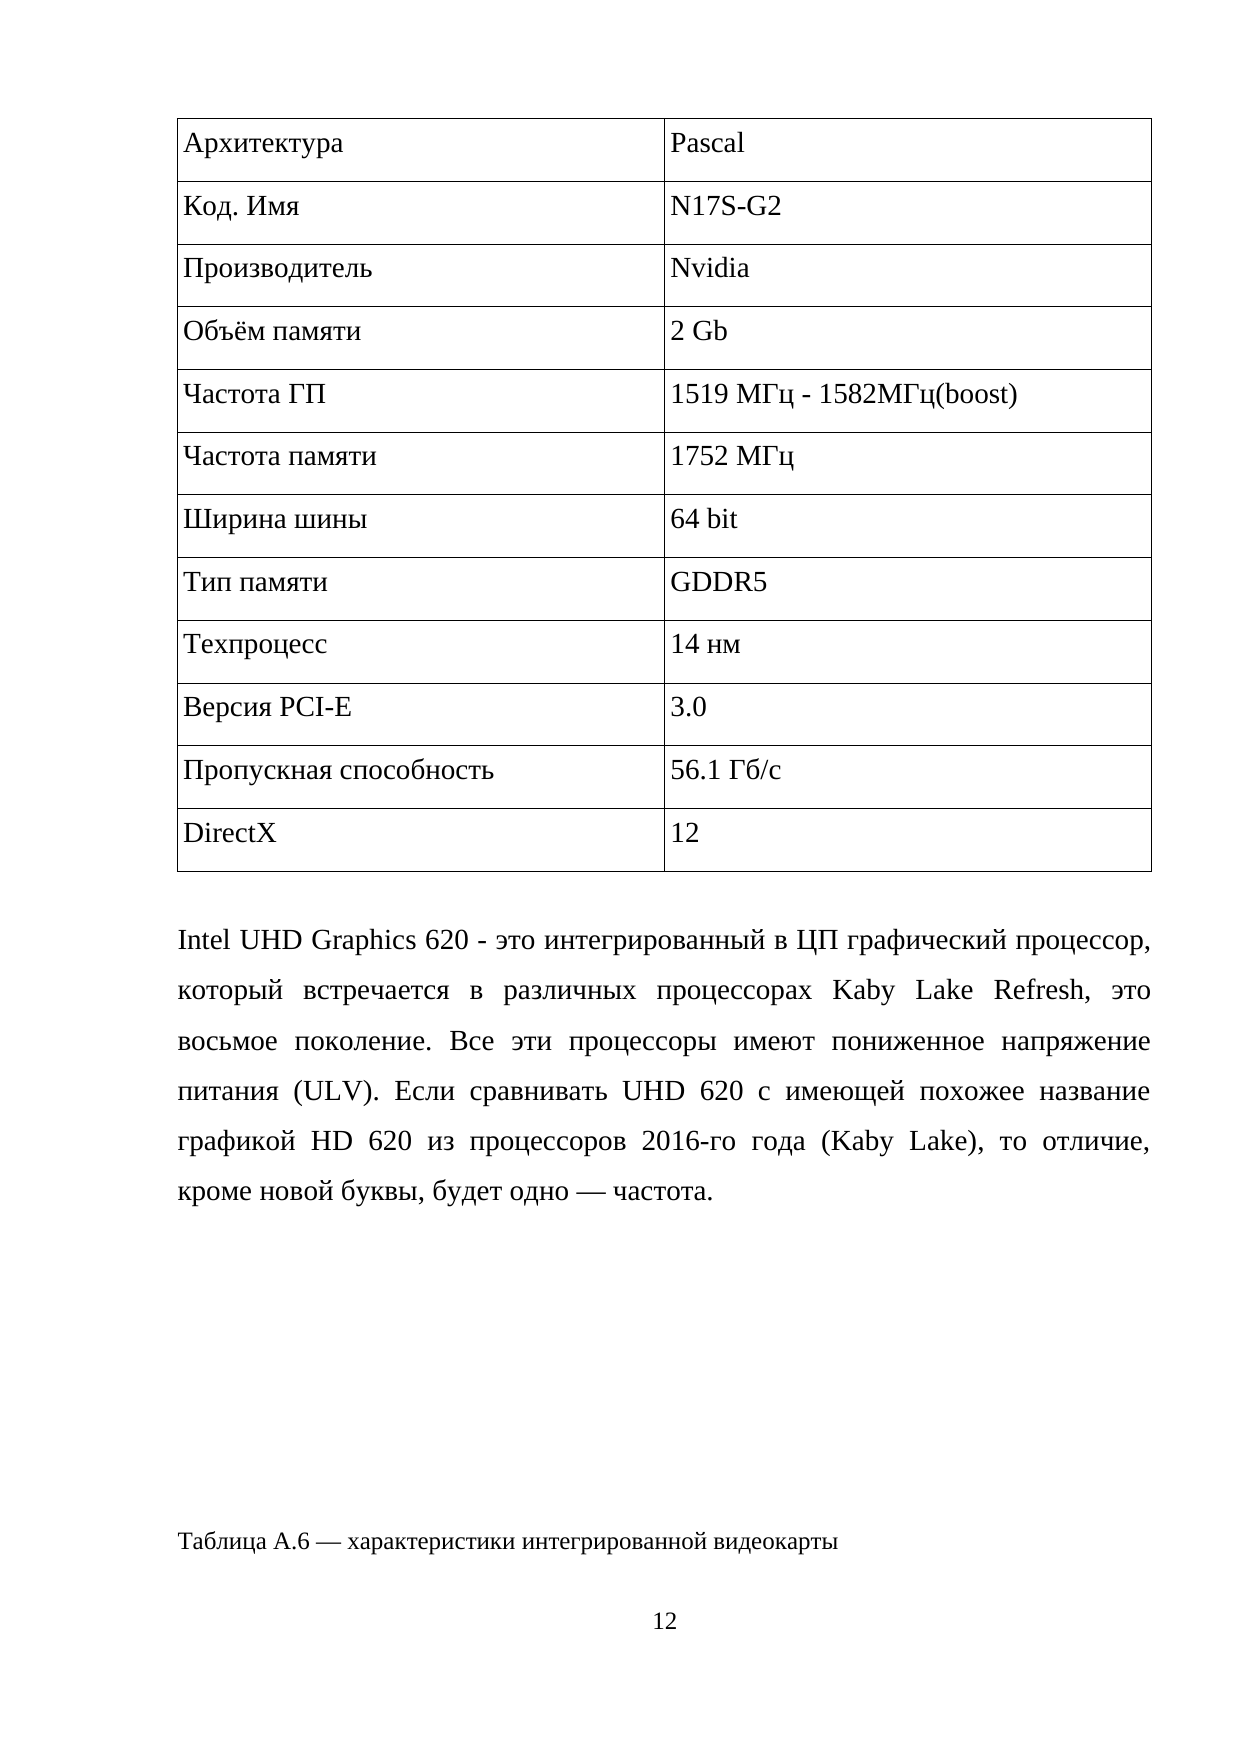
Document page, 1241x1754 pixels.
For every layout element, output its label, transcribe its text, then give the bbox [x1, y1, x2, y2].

table_cell 64 bit [665, 495, 1151, 557]
table_cell Производитель [178, 245, 664, 306]
table_cell GDDR5 [665, 558, 1151, 620]
table_cell 1519 МГц - 1582МГц(boost) [665, 370, 1151, 432]
table_cell 12 [665, 809, 1151, 871]
table_cell Тип памяти [178, 558, 664, 620]
table_header Pascal [665, 119, 1151, 181]
table_cell Техпроцесс [178, 621, 664, 682]
table_cell DirectX [178, 809, 664, 871]
table_cell N17S-G2 [665, 182, 1151, 243]
table_cell 14 нм [665, 621, 1151, 682]
text Таблица А.6 — характеристики интегрированной видеокарты [177, 1526, 1152, 1554]
table_cell Частота ГП [178, 370, 664, 432]
table_cell Nvidia [665, 245, 1151, 306]
table_header Архитектура [178, 119, 664, 181]
table_cell 1752 МГц [665, 433, 1151, 494]
table_cell 56.1 Гб/с [665, 746, 1151, 808]
table_cell Объём памяти [178, 307, 664, 369]
table_cell 3.0 [665, 684, 1151, 745]
table_cell Версия PCI-E [178, 684, 664, 745]
text Intel UHD Graphics 620 - это интегрированный в ЦП графический процессор, который встречается в различных процессорах Kaby Lake Refresh, это восьмое поколение. Все эти процессоры имеют пониженное напряжение питания (ULV). Если сравнивать UHD 620 с имеющей похожее название графикой HD 620 из процессоров 2016-го года (Kaby Lake), то отличие, кроме новой буквы, будет одно — частота. [177, 922, 1152, 1207]
table_cell Код. Имя [178, 182, 664, 243]
table_cell Частота памяти [178, 433, 664, 494]
table_cell 2 Gb [665, 307, 1151, 369]
table_cell Пропускная способность [178, 746, 664, 808]
table_cell Ширина шины [178, 495, 664, 557]
